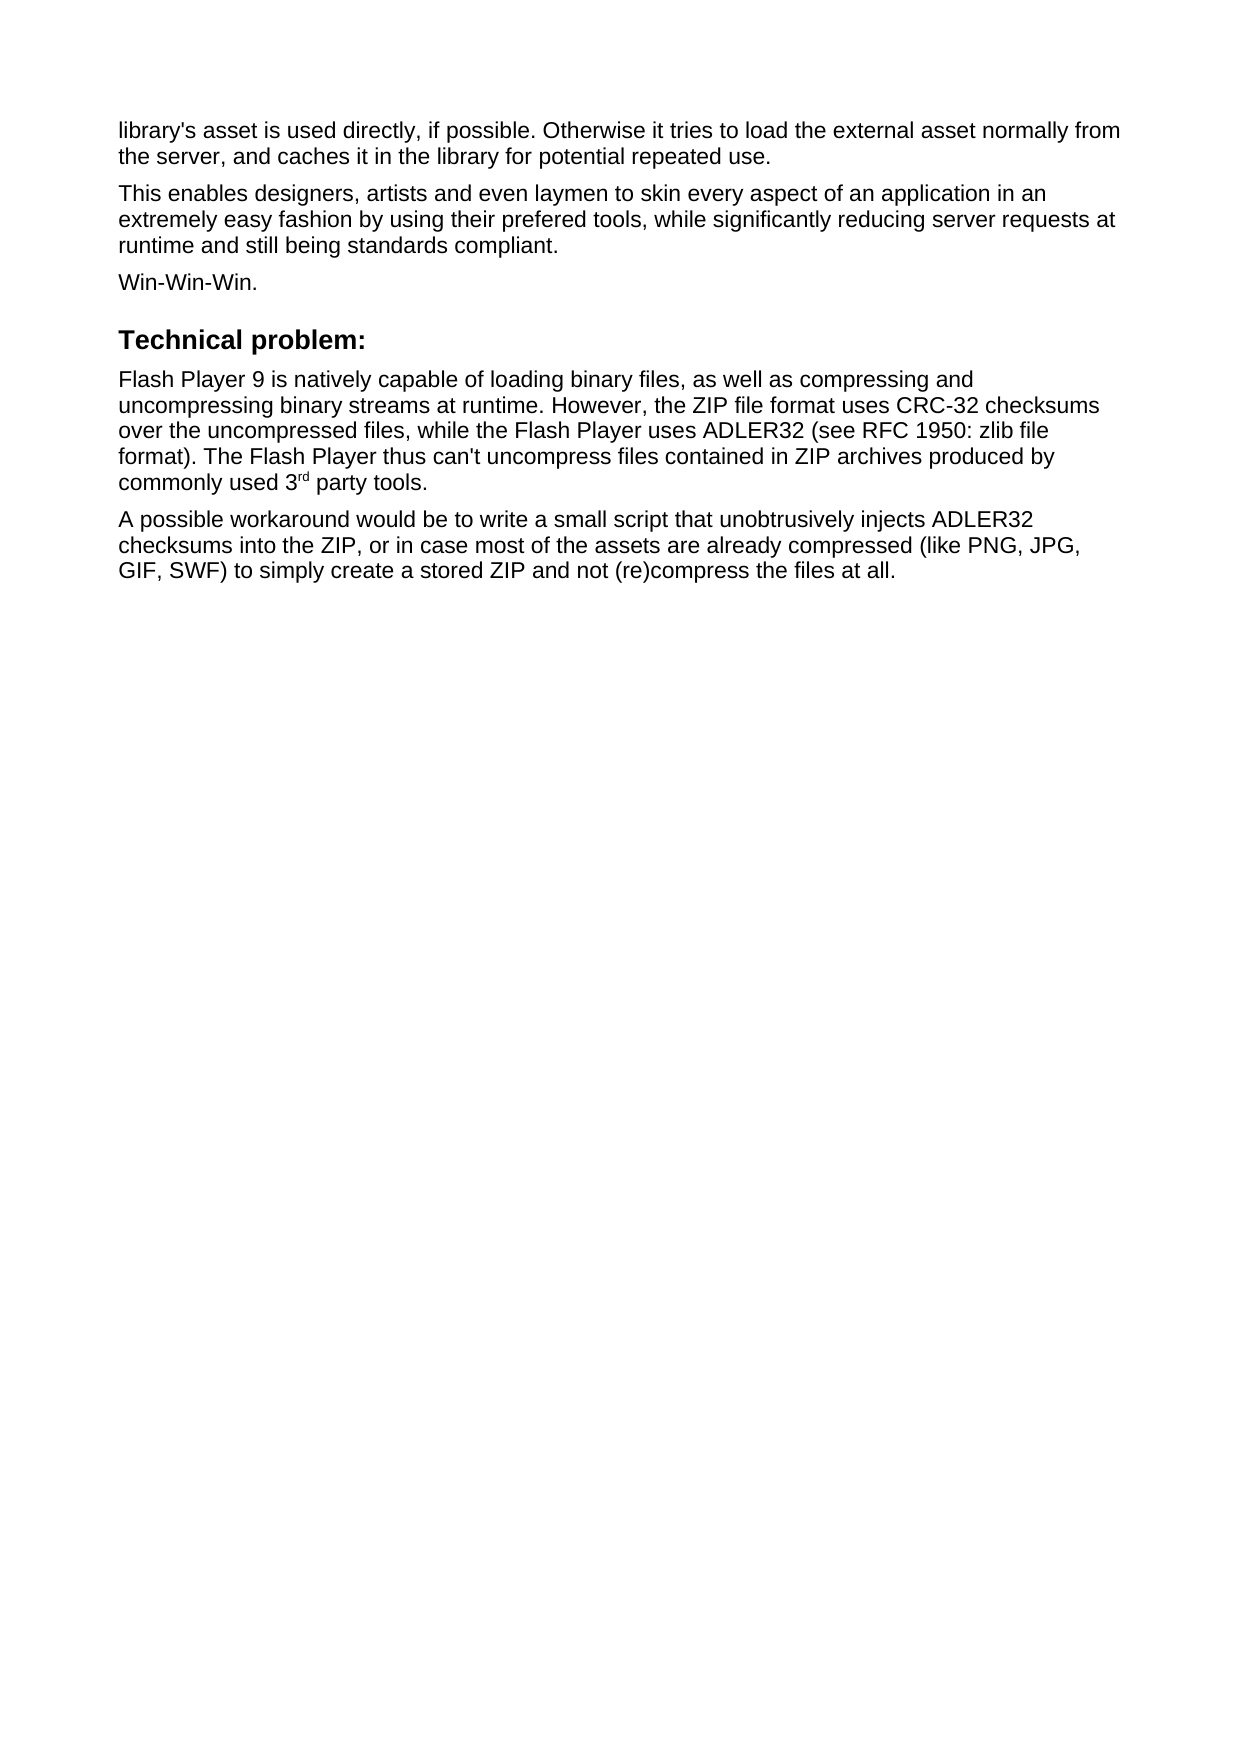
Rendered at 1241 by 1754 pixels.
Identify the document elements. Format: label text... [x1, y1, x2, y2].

text This enables designers, artists and even laymen to skin every aspect of an application in an extremely easy fashion by using their prefered tools, while significantly reducing server requests at runtime and still being standards compliant. [118, 181, 1122, 258]
text Win-Win-Win. [118, 270, 1122, 295]
text A possible workaround would be to write a small script that unobtrusively injects ADLER32 checksums into the ZIP, or in case most of the assets are already compressed (like PNG, JPG, GIF, SWF) to simply create a stored ZIP and not (re)compress the files at all. [118, 507, 1122, 584]
subtitle Technical problem: [118, 325, 1122, 355]
text library's asset is used directly, if possible. Otherwise it tries to load the external asset normally from the server, and caches it in the library for potential repeated use. [118, 118, 1122, 169]
text Flash Player 9 is natively capable of loading binary files, as well as compressing and uncompressing binary streams at runtime. However, the ZIP file format uses CRC-32 checksums over the uncompressed files, while the Flash Player uses ADLER32 (see RFC 1950: zlib file format). The Flash Player thus can't uncompress files contained in ZIP archives produced by commonly used 3rd party tools. [118, 367, 1122, 495]
